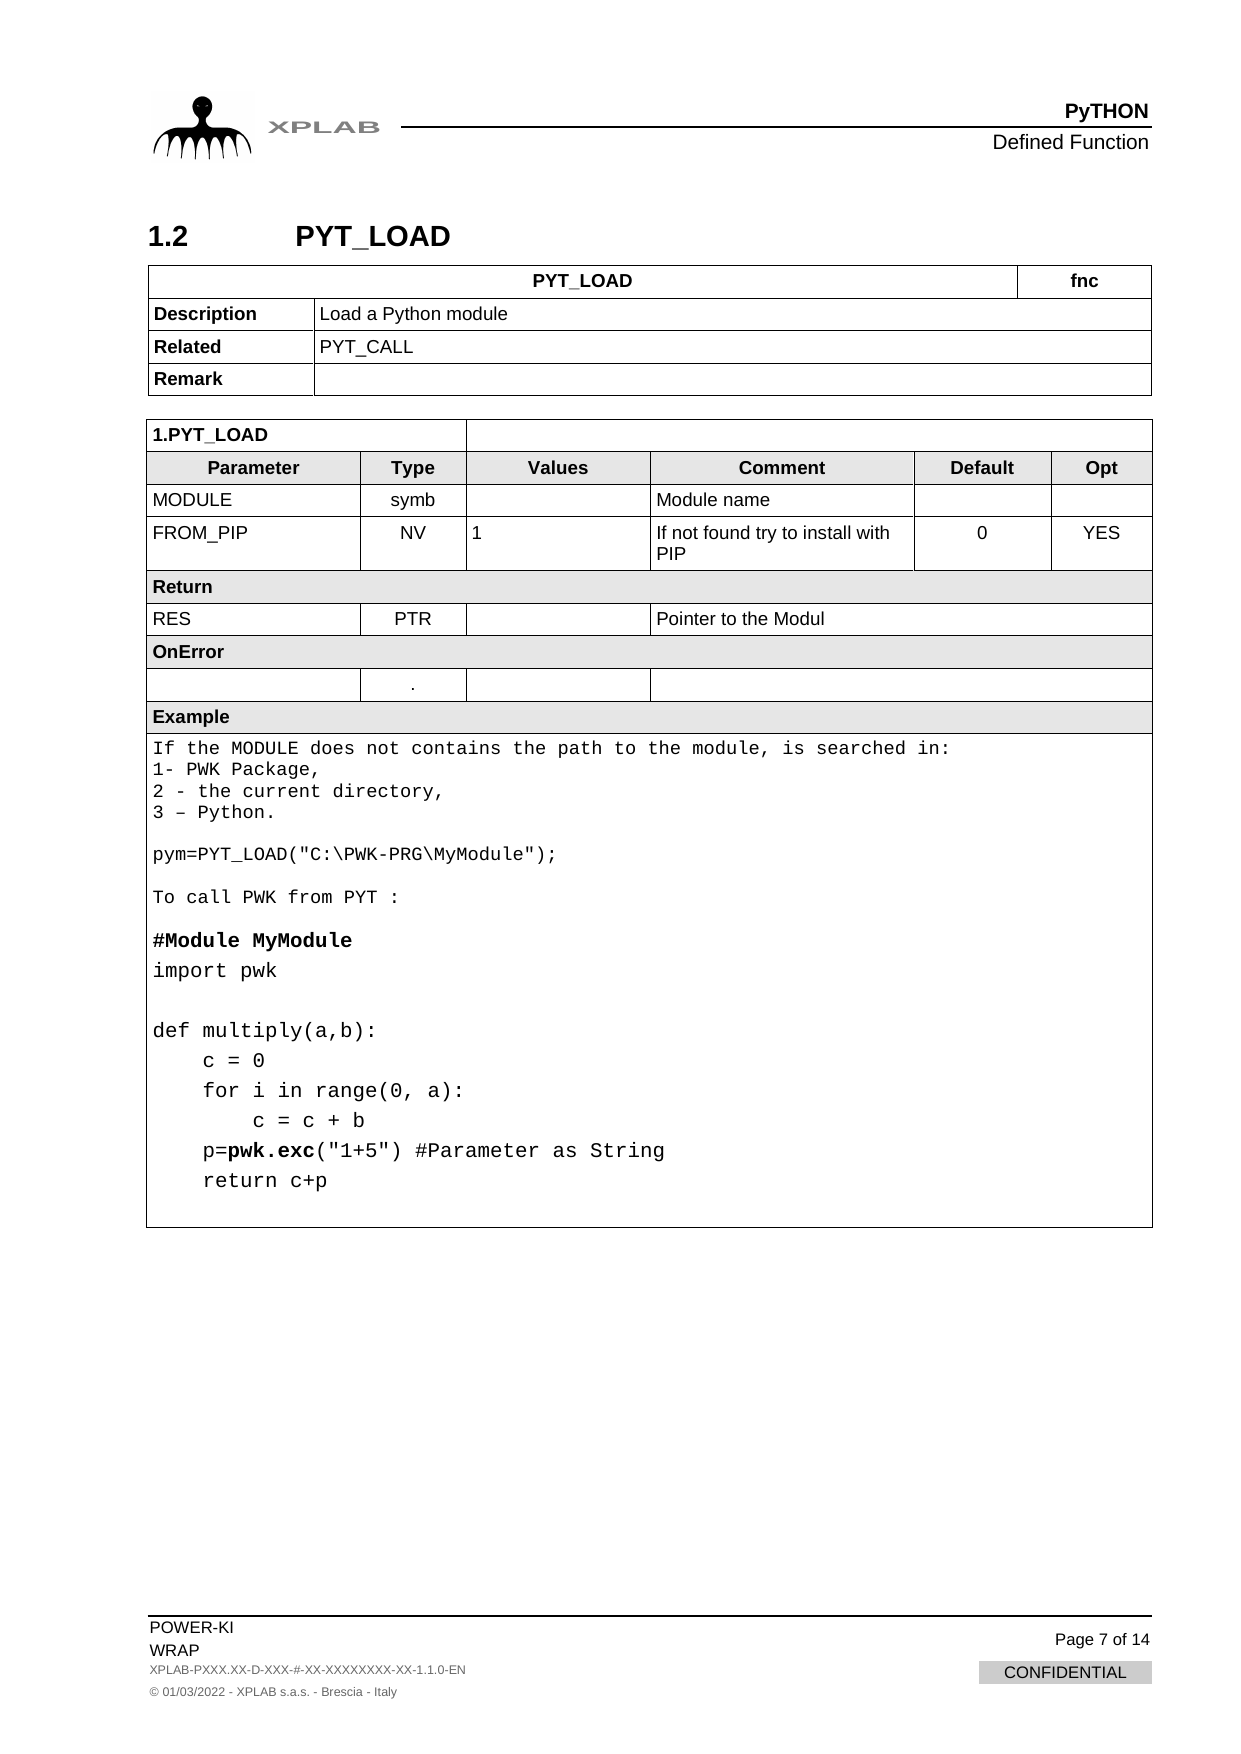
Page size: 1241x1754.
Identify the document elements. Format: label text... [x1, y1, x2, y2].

table_cell Load a Python module [315, 299, 1151, 330]
table_cell Module name [651, 485, 913, 516]
table_cell Related [149, 331, 313, 363]
table_cell Parameter [147, 452, 360, 484]
table_cell Remark [149, 364, 313, 395]
table_cell MODULE [147, 485, 360, 516]
table_header fnc [1018, 266, 1151, 298]
table_header [467, 420, 1152, 451]
table_cell OnError [147, 636, 1152, 668]
table_cell [467, 485, 650, 516]
table_cell symb [361, 485, 466, 516]
table_cell [915, 485, 1051, 516]
table_cell FROM_PIP [147, 517, 360, 570]
table_cell Description [149, 299, 313, 330]
table_cell If not found try to install with PIP [651, 517, 913, 570]
subtitle PYT_LOAD [148, 220, 1152, 252]
table_cell . [361, 669, 466, 701]
table_cell Example [147, 702, 1152, 733]
table_cell Opt [1052, 452, 1152, 484]
table_cell Values [467, 452, 650, 484]
table_cell Comment [651, 452, 913, 484]
table_header PYT_LOAD [149, 266, 1017, 298]
table_header 1.PYT_LOAD [147, 420, 466, 451]
table_cell Return [147, 571, 1152, 603]
table_cell [467, 604, 650, 635]
table_cell [1052, 485, 1152, 516]
table_cell Type [361, 452, 466, 484]
table_cell [467, 669, 650, 701]
table_cell [315, 364, 1151, 395]
picture [150, 91, 255, 163]
table_cell Pointer to the Modul [651, 604, 1152, 635]
table_cell 0 [915, 517, 1051, 570]
table_cell YES [1052, 517, 1152, 570]
table_cell NV [361, 517, 466, 570]
table_cell If the MODULE does not contains the path to the module, is searched in: 1- PWK Package, 2 - the current directory, 3 – Python. pym=PYT_LOAD("C:\PWK-PRG\MyModule"); To call PWK from PYT : #Module MyModule import pwk def multiply(a,b): c = 0 for i in range(0, a): c = c + b p=pwk.exc("1+5") #Parameter as String return c+p [147, 734, 1152, 1227]
table_cell [147, 669, 360, 701]
table_cell [651, 669, 1152, 701]
table_cell RES [147, 604, 360, 635]
table_cell 1 [467, 517, 650, 570]
table_cell PYT_CALL [315, 331, 1151, 363]
table_cell Default [915, 452, 1051, 484]
table_cell PTR [361, 604, 466, 635]
